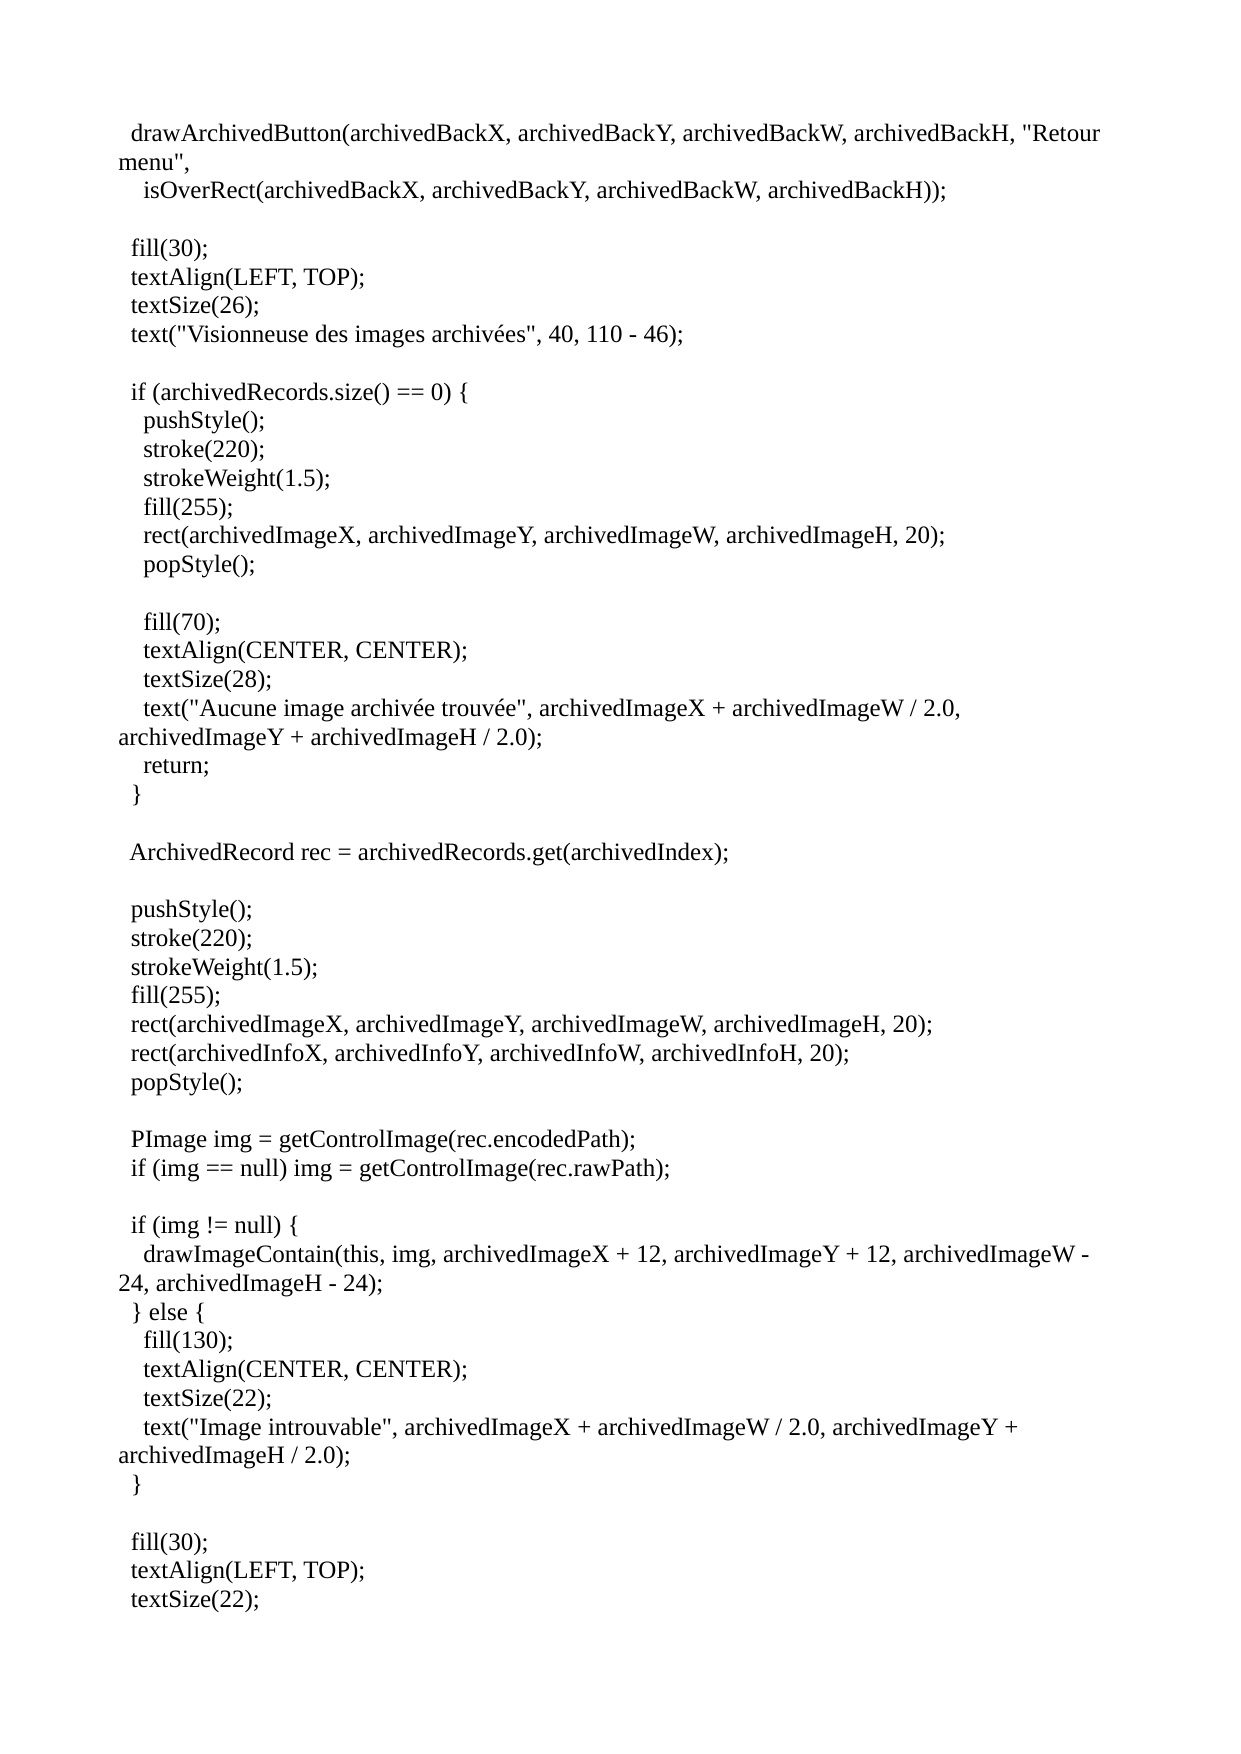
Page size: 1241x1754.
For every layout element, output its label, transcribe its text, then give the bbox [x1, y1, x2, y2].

text if (img == null) img = getControlImage(rec.rawPath); [118, 1153, 1122, 1182]
text text("Image introuvable", archivedImageX + archivedImageW / 2.0, archivedImageY + archivedImageH / 2.0); [118, 1412, 1122, 1469]
text strokeWeight(1.5); [118, 463, 1122, 492]
text rect(archivedInfoX, archivedInfoY, archivedInfoW, archivedInfoH, 20); [118, 1038, 1122, 1067]
text popStyle(); [118, 549, 1122, 578]
text rect(archivedImageX, archivedImageY, archivedImageW, archivedImageH, 20); [118, 521, 1122, 549]
text } [118, 1469, 1122, 1498]
text ArchivedRecord rec = archivedRecords.get(archivedIndex); [118, 837, 1122, 866]
text text("Aucune image archivée trouvée", archivedImageX + archivedImageW / 2.0, archivedImageY + archivedImageH / 2.0); [118, 693, 1122, 751]
text if (img != null) { [118, 1211, 1122, 1239]
text drawImageContain(this, img, archivedImageX + 12, archivedImageY + 12, archivedImageW - 24, archivedImageH - 24); [118, 1239, 1122, 1297]
text PImage img = getControlImage(rec.encodedPath); [118, 1124, 1122, 1153]
text strokeWeight(1.5); [118, 952, 1122, 981]
text fill(255); [118, 981, 1122, 1009]
text stroke(220); [118, 434, 1122, 463]
text drawArchivedButton(archivedBackX, archivedBackY, archivedBackW, archivedBackH, "Retour menu", [118, 118, 1122, 176]
text isOverRect(archivedBackX, archivedBackY, archivedBackW, archivedBackH)); [118, 176, 1122, 204]
text textAlign(CENTER, CENTER); [118, 636, 1122, 664]
text fill(30); [118, 233, 1122, 262]
text return; [118, 751, 1122, 779]
text textAlign(CENTER, CENTER); [118, 1354, 1122, 1383]
text textSize(22); [118, 1383, 1122, 1412]
text fill(255); [118, 492, 1122, 521]
text popStyle(); [118, 1067, 1122, 1096]
text rect(archivedImageX, archivedImageY, archivedImageW, archivedImageH, 20); [118, 1009, 1122, 1038]
text fill(70); [118, 607, 1122, 636]
text if (archivedRecords.size() == 0) { [118, 377, 1122, 406]
text fill(130); [118, 1326, 1122, 1354]
text pushStyle(); [118, 406, 1122, 434]
text fill(30); [118, 1527, 1122, 1556]
text pushStyle(); [118, 894, 1122, 923]
text text("Visionneuse des images archivées", 40, 110 - 46); [118, 319, 1122, 348]
text stroke(220); [118, 923, 1122, 952]
text textSize(22); [118, 1584, 1122, 1613]
text textAlign(LEFT, TOP); [118, 1556, 1122, 1584]
text } else { [118, 1297, 1122, 1326]
text textSize(28); [118, 664, 1122, 693]
text textAlign(LEFT, TOP); [118, 262, 1122, 291]
text } [118, 779, 1122, 808]
text textSize(26); [118, 291, 1122, 319]
